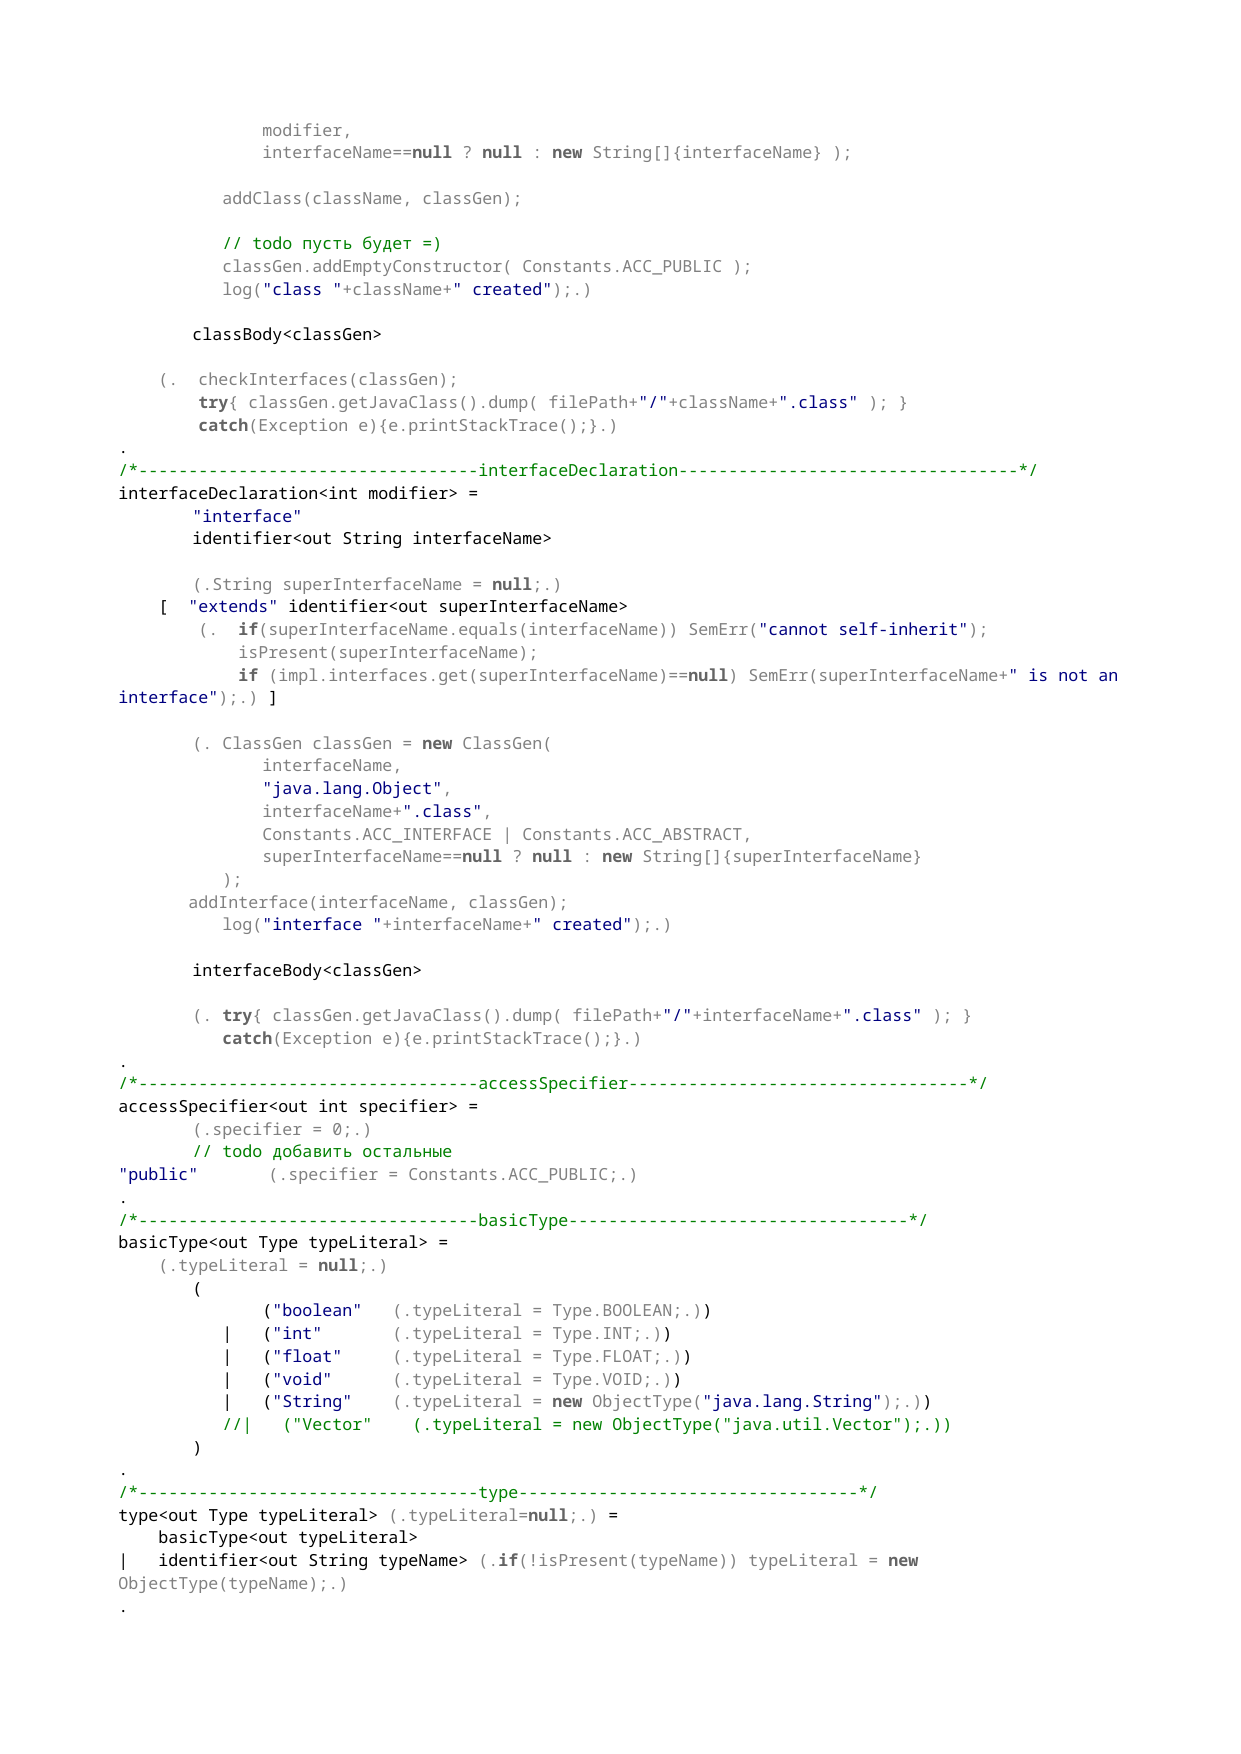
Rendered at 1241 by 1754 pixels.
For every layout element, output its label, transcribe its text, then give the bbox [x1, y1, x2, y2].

text (. ClassGen classGen = new ClassGen( [118, 731, 1122, 754]
text | ("void" (.typeLiteral = Type.VOID;.)) [118, 1367, 1122, 1390]
text log("class "+className+" created");.) [118, 277, 1122, 300]
text Constants.ACC_INTERFACE | Constants.ACC_ABSTRACT, [118, 822, 1122, 845]
text /*----------------------------------interfaceDeclaration----------------------------------*/ [118, 459, 1122, 481]
text ( [118, 1276, 1122, 1299]
text . [118, 1049, 1122, 1072]
text (. try{ classGen.getJavaClass().dump( filePath+"/"+interfaceName+".class" ); } [118, 1004, 1122, 1026]
text [ "extends" identifier<out superInterfaceName> [118, 595, 1122, 618]
text ); [118, 867, 1122, 890]
text | ("String" (.typeLiteral = new ObjectType("java.lang.String");.)) [118, 1390, 1122, 1412]
text ("boolean" (.typeLiteral = Type.BOOLEAN;.)) [118, 1299, 1122, 1322]
text log("interface "+interfaceName+" created");.) [118, 913, 1122, 936]
text (.specifier = 0;.) [118, 1117, 1122, 1140]
text | ("float" (.typeLiteral = Type.FLOAT;.)) [118, 1344, 1122, 1367]
text catch(Exception e){e.printStackTrace();}.) [118, 413, 1122, 436]
text superInterfaceName==null ? null : new String[]{superInterfaceName} [118, 845, 1122, 867]
text modifier, [118, 118, 1122, 141]
text "interface" [118, 504, 1122, 527]
text type<out Type typeLiteral> (.typeLiteral=null;.) = [118, 1503, 1122, 1526]
text addInterface(interfaceName, classGen); [118, 890, 1122, 913]
text /*----------------------------------accessSpecifier----------------------------------*/ [118, 1072, 1122, 1094]
text "public" (.specifier = Constants.ACC_PUBLIC;.) [118, 1163, 1122, 1185]
text . [118, 1458, 1122, 1481]
text interfaceName+".class", [118, 799, 1122, 822]
text /*----------------------------------type----------------------------------*/ [118, 1481, 1122, 1503]
text // todo добавить остальные [118, 1140, 1122, 1163]
text basicType<out Type typeLiteral> = [118, 1231, 1122, 1253]
text try{ classGen.getJavaClass().dump( filePath+"/"+className+".class" ); } [118, 391, 1122, 413]
text identifier<out String interfaceName> [118, 527, 1122, 549]
text addClass(className, classGen); [118, 186, 1122, 209]
text . [118, 436, 1122, 459]
text interfaceName, [118, 754, 1122, 777]
text if (impl.interfaces.get(superInterfaceName)==null) SemErr(superInterfaceName+" is not an interface");.) ] [118, 663, 1122, 708]
text classBody<classGen> [118, 322, 1122, 345]
text interfaceBody<classGen> [118, 958, 1122, 981]
text interfaceName==null ? null : new String[]{interfaceName} ); [118, 141, 1122, 163]
text basicType<out typeLiteral> [118, 1526, 1122, 1549]
text catch(Exception e){e.printStackTrace();}.) [118, 1026, 1122, 1049]
text //| ("Vector" (.typeLiteral = new ObjectType("java.util.Vector");.)) [118, 1412, 1122, 1435]
text classGen.addEmptyConstructor( Constants.ACC_PUBLIC ); [118, 254, 1122, 277]
text "java.lang.Object", [118, 777, 1122, 799]
text /*----------------------------------basicType----------------------------------*/ [118, 1208, 1122, 1231]
text isPresent(superInterfaceName); [118, 640, 1122, 663]
text . [118, 1594, 1122, 1617]
text (. if(superInterfaceName.equals(interfaceName)) SemErr("cannot self-inherit"); [118, 618, 1122, 640]
text . [118, 1185, 1122, 1208]
text | identifier<out String typeName> (.if(!isPresent(typeName)) typeLiteral = new ObjectType(typeName);.) [118, 1549, 1122, 1594]
text ) [118, 1435, 1122, 1458]
text // todo пусть будет =) [118, 232, 1122, 254]
text interfaceDeclaration<int modifier> = [118, 481, 1122, 504]
text (. checkInterfaces(classGen); [118, 368, 1122, 391]
text (.typeLiteral = null;.) [118, 1253, 1122, 1276]
text accessSpecifier<out int specifier> = [118, 1094, 1122, 1117]
text (.String superInterfaceName = null;.) [118, 572, 1122, 595]
text | ("int" (.typeLiteral = Type.INT;.)) [118, 1322, 1122, 1344]
